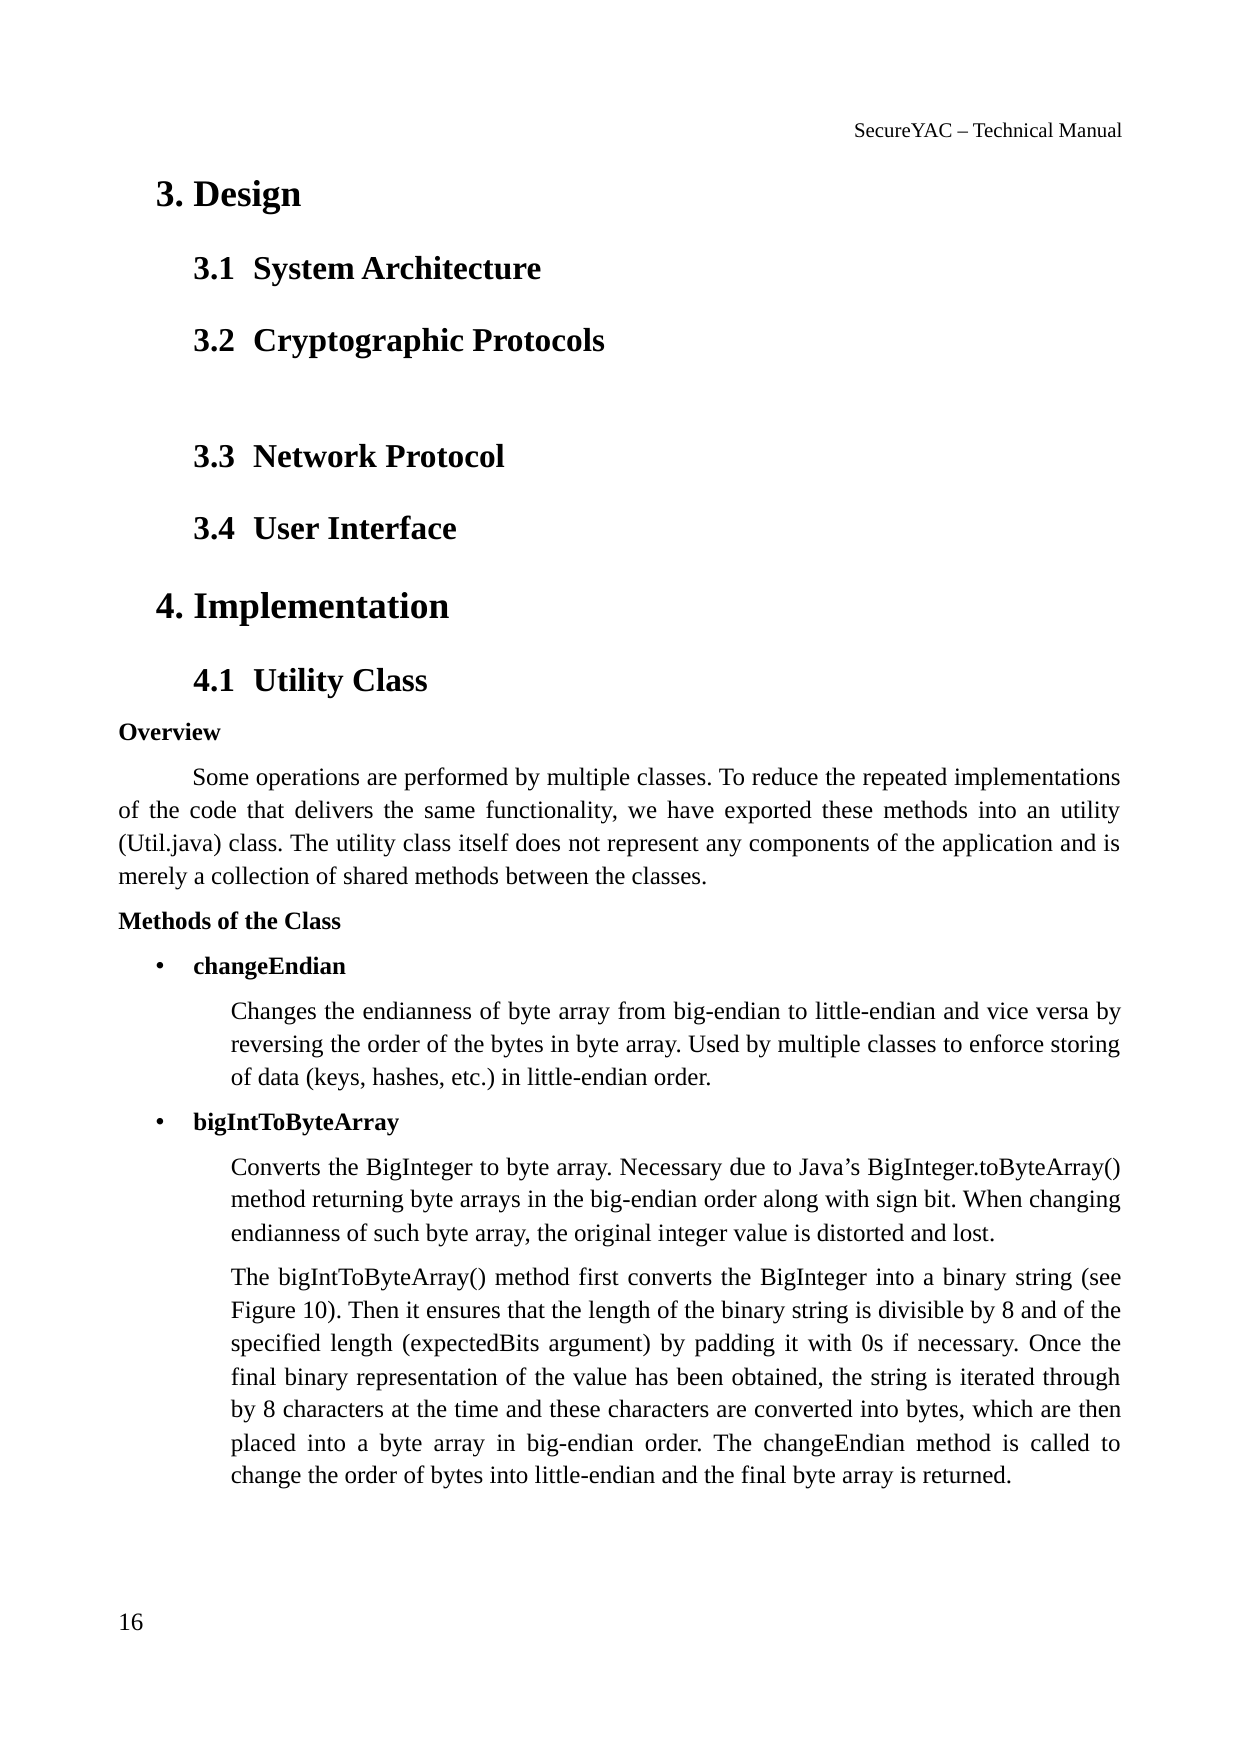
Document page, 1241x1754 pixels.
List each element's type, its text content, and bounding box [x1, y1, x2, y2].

subtitle Utility Class [193, 660, 1122, 699]
list Converts the BigInteger to byte array. Necessary due to Java’s BigInteger.toByteArray() method returning byte arrays in the big-endian order along with sign bit. When changing endianness of such byte array, the original integer value is distorted and lost. [193, 1152, 1122, 1246]
text Overview [118, 717, 1122, 746]
list The bigIntToByteArray() method first converts the BigInteger into a binary string (see Figure 10). Then it ensures that the length of the binary string is divisible by 8 and of the specified length (expectedBits argument) by padding it with 0s if necessary. Once the final binary representation of the value has been obtained, the string is iterated through by 8 characters at the time and these characters are converted into bytes, which are then placed into a byte array in big-endian order. The changeEndian method is called to change the order of bytes into little-endian and the final byte array is returned. [193, 1262, 1122, 1489]
list changeEndian [156, 951, 1122, 979]
subtitle User Interface [193, 508, 1122, 546]
text Methods of the Class [118, 906, 1122, 935]
subtitle Design [156, 172, 1122, 215]
list Changes the endianness of byte array from big-endian to little-endian and vice versa by reversing the order of the bytes in byte array. Used by multiple classes to enforce storing of data (keys, hashes, etc.) in little-endian order. [193, 996, 1122, 1091]
subtitle Implementation [156, 584, 1122, 627]
subtitle Network Protocol [193, 436, 1122, 475]
text Some operations are performed by multiple classes. To reduce the repeated implementations of the code that delivers the same functionality, we have exported these methods into an utility (Util.java) class. The utility class itself does not represent any components of the application and is merely a collection of shared methods between the classes. [118, 762, 1122, 890]
subtitle System Architecture [193, 248, 1122, 286]
list bigIntToByteArray [156, 1107, 1122, 1135]
subtitle Cryptographic Protocols [193, 320, 1122, 358]
